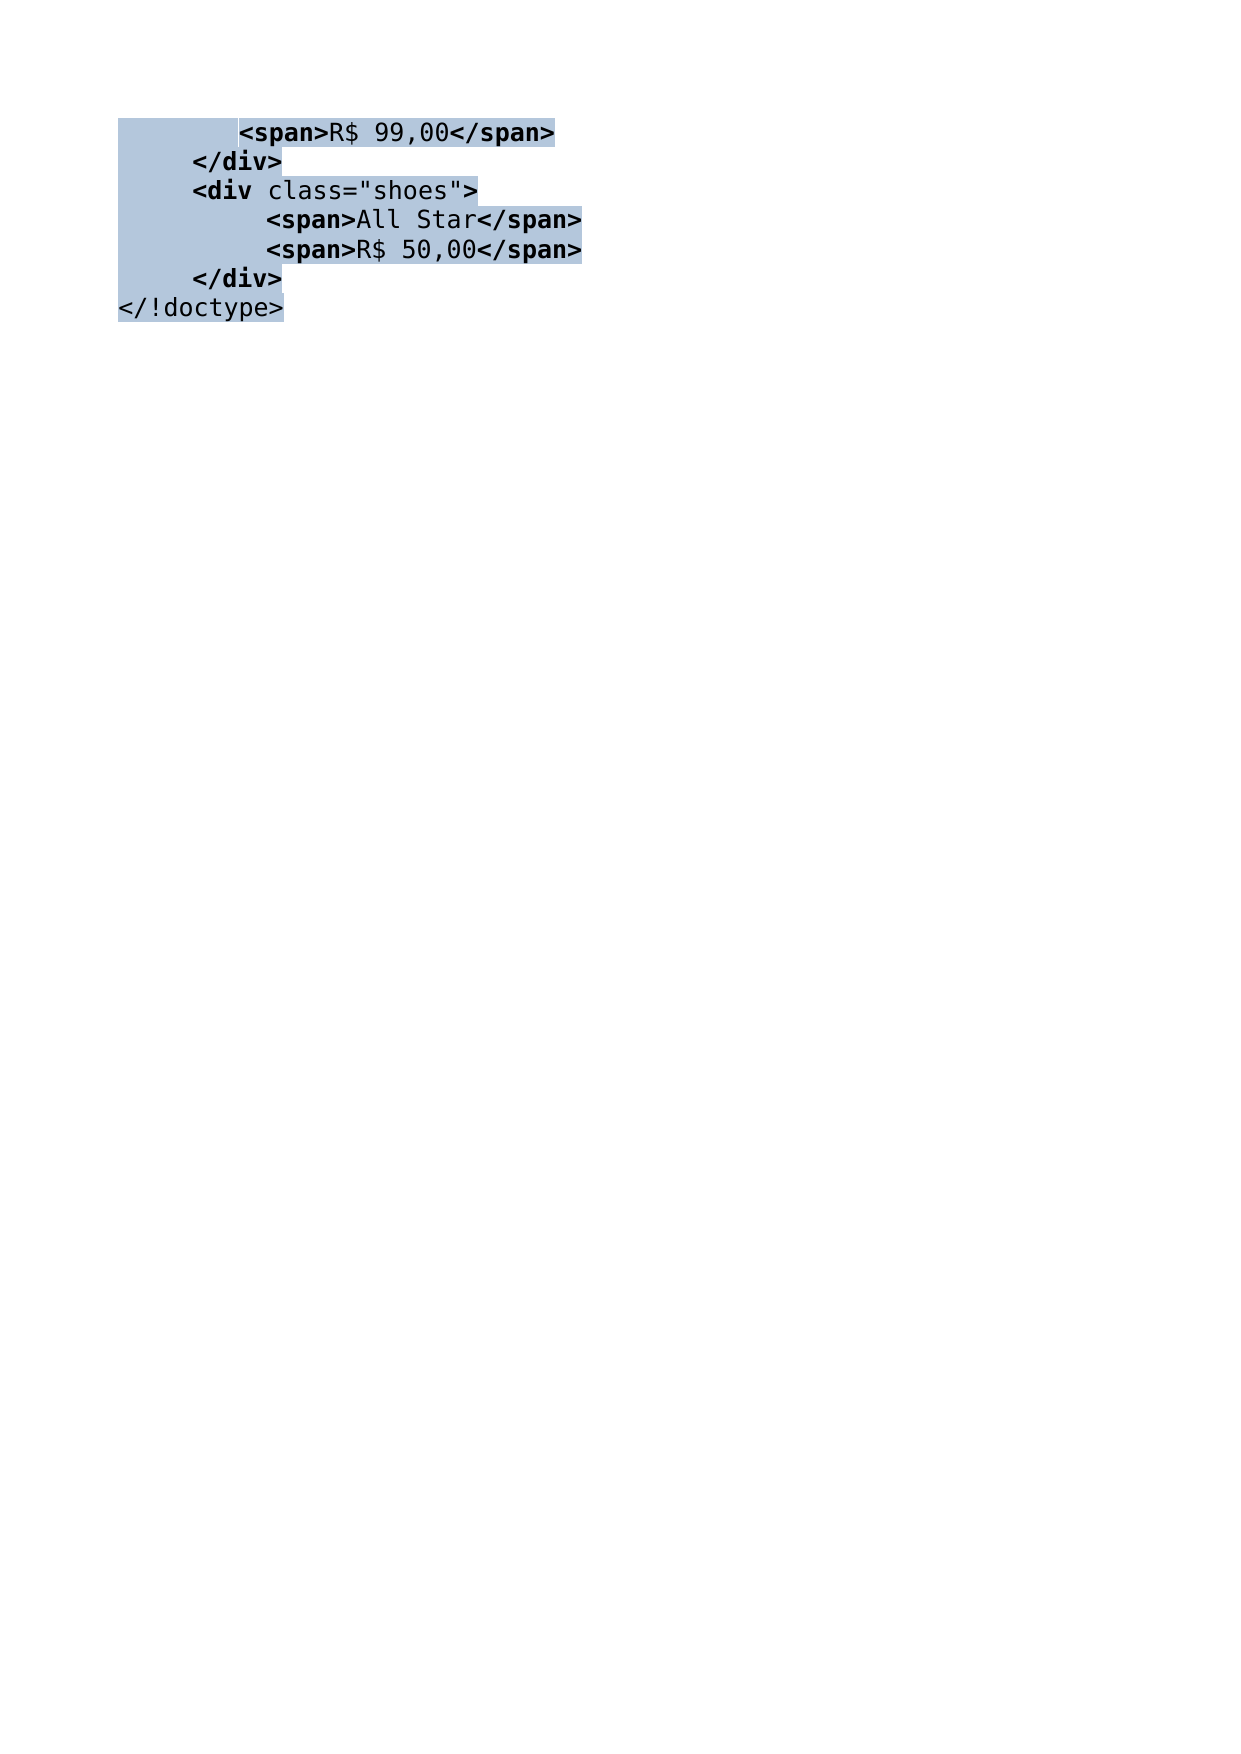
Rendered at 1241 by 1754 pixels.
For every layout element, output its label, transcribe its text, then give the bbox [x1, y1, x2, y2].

text <span>R$ 99,00</span> [118, 118, 1122, 147]
text <span>All Star</span> [118, 206, 1122, 235]
text </!doctype> [118, 293, 1122, 322]
text </div> [118, 147, 1122, 176]
text <div class="shoes"> [118, 176, 1122, 206]
text <span>R$ 50,00</span> [118, 235, 1122, 264]
text </div> [118, 264, 1122, 293]
